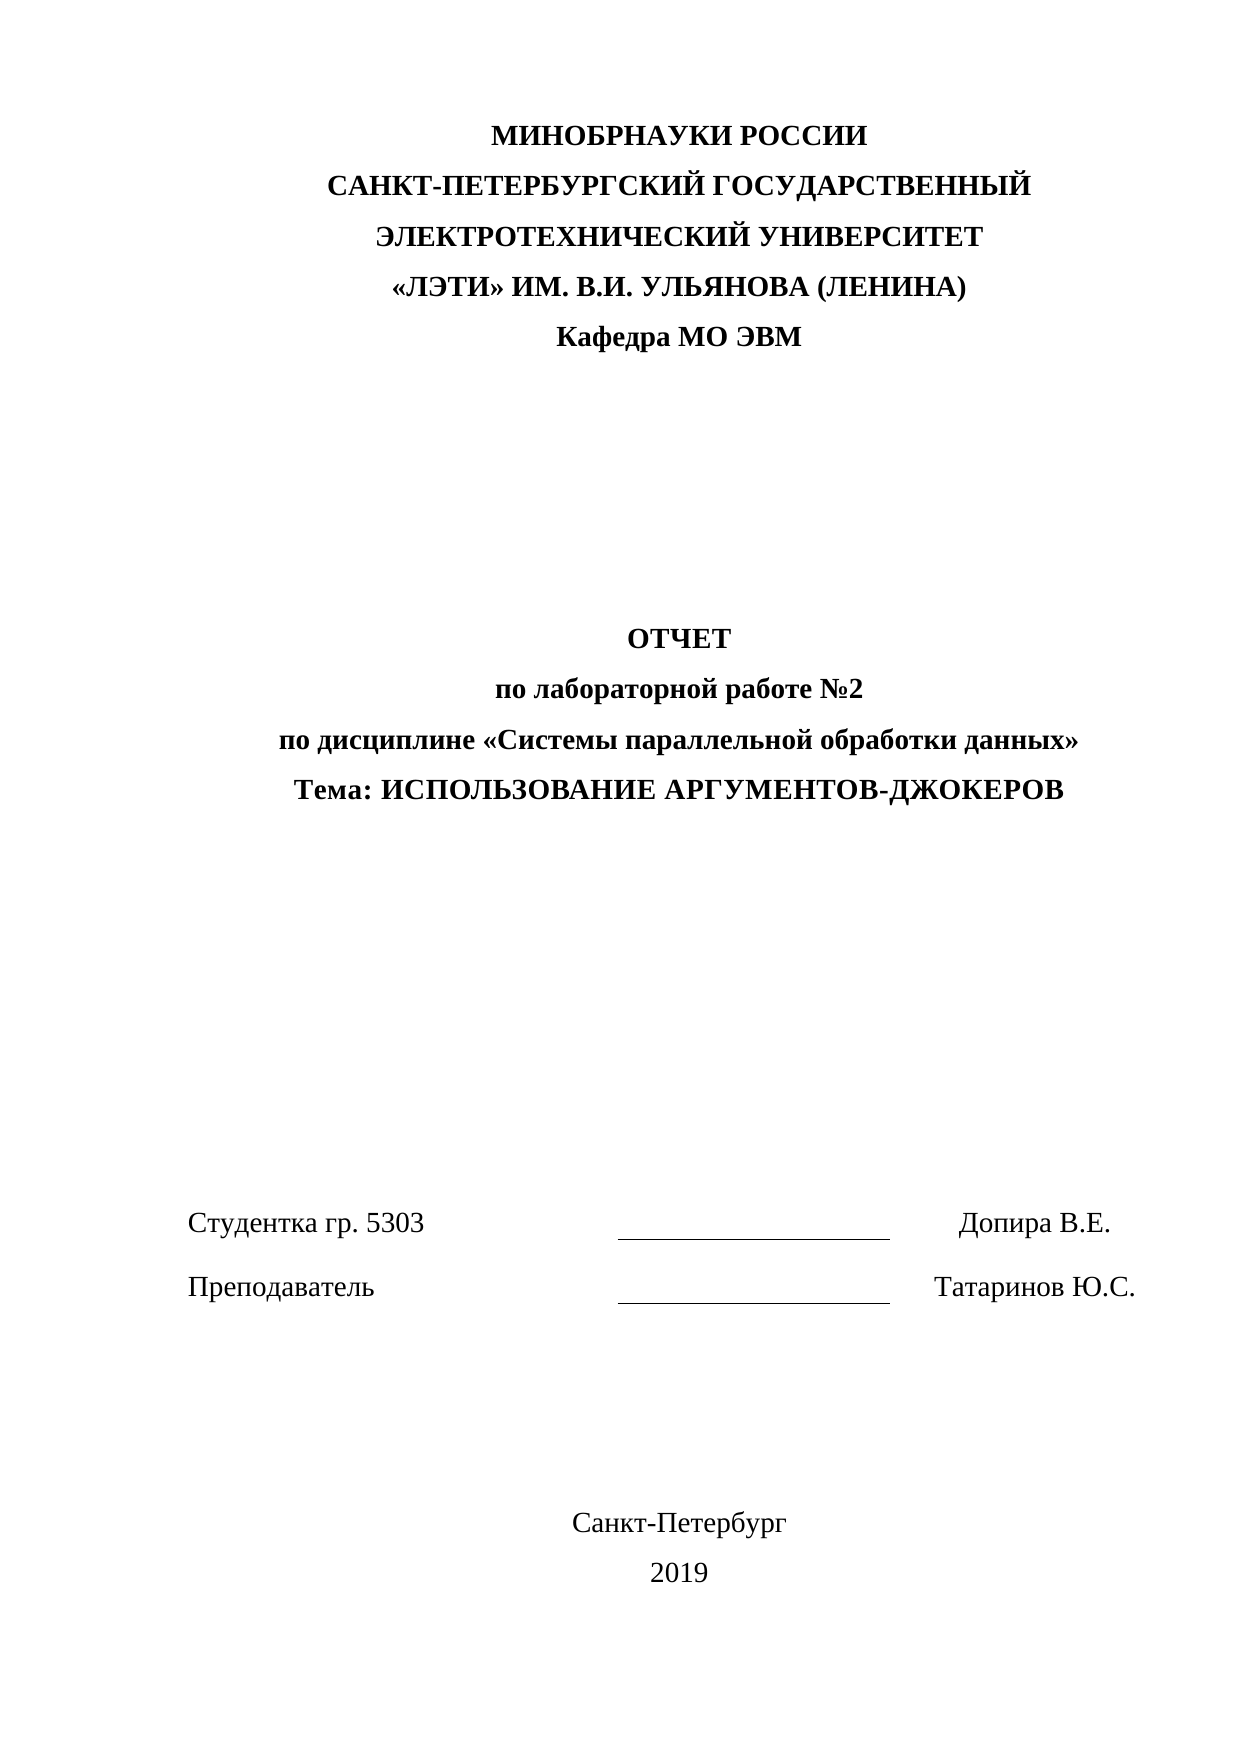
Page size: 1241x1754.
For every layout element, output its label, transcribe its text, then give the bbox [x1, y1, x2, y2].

table_header Студентка гр. 5303 [176, 1175, 618, 1239]
table_header [618, 1175, 890, 1239]
text Санкт-Петербург [177, 1505, 1181, 1538]
text Тема: ИСПОЛЬЗОВАНИЕ АРГУМЕНТОВ-ДЖОКЕРОВ [177, 772, 1181, 806]
table_cell [618, 1240, 890, 1303]
table_header Допира В.Е. [890, 1175, 1180, 1239]
text 2019 [177, 1555, 1181, 1589]
text «ЛЭТИ» им. В.И. Ульянова (Ленина) [177, 269, 1181, 303]
text электротехнический университет [177, 219, 1181, 252]
table_cell Татаринов Ю.С. [890, 1239, 1180, 1303]
text по лабораторной работе №2 [177, 672, 1181, 705]
text по дисциплине «Системы параллельной обработки данных» [177, 722, 1181, 755]
text МИНОБРНАУКИ РОССИИ [177, 118, 1181, 152]
text ОТЧЕТ [177, 621, 1181, 655]
text Санкт-Петербургский государственный [177, 168, 1181, 202]
table_cell Преподаватель [176, 1239, 618, 1303]
text Кафедра МО ЭВМ [177, 319, 1181, 353]
